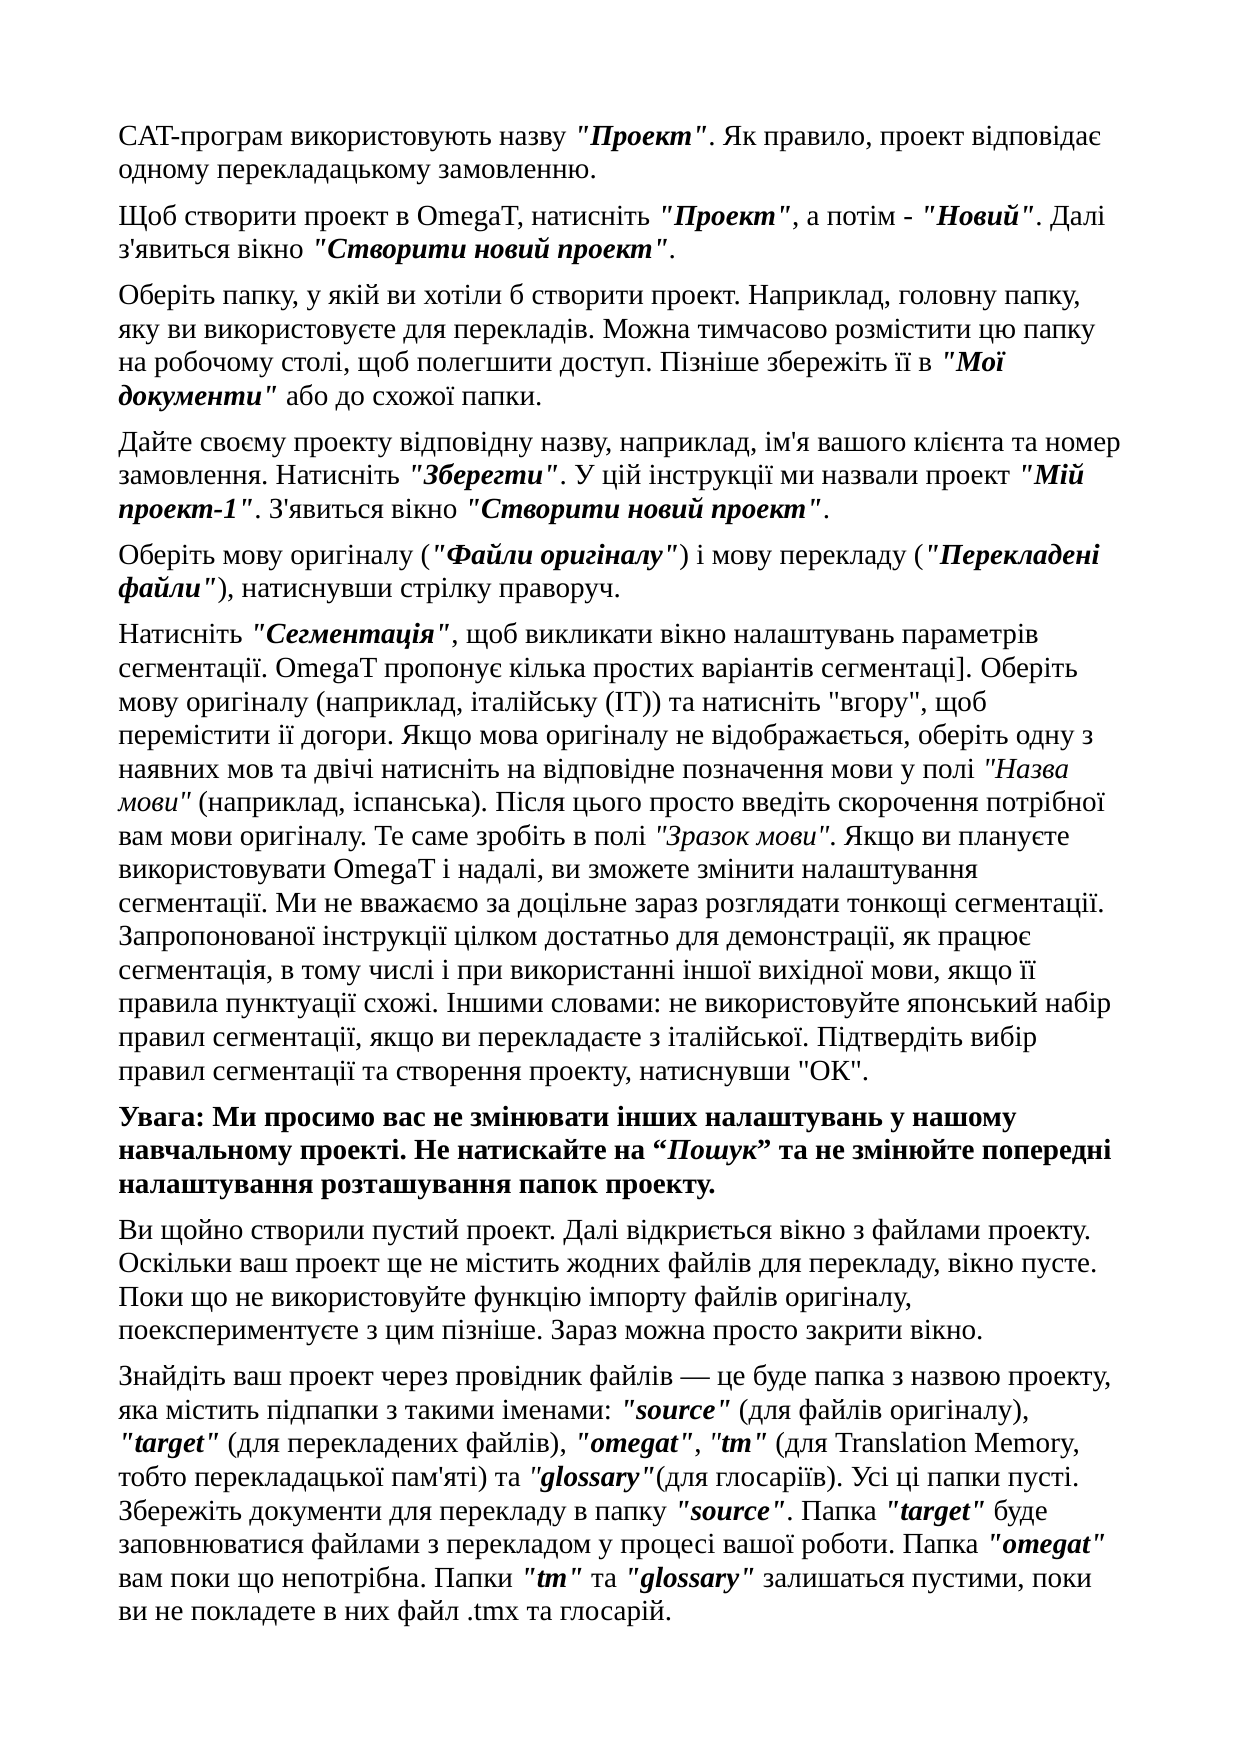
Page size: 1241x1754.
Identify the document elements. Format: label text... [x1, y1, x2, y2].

text Оберіть мову оригіналу ("Файли оригіналу") і мову перекладу ("Перекладені файли"), натиснувши стрілку праворуч. [118, 537, 1122, 604]
text Дайте своєму проекту відповідну назву, наприклад, ім'я вашого клієнта та номер замовлення. Натисніть "Зберегти". У цій інструкції ми назвали проект "Мій проект-1". З'явиться вікно "Створити новий проект". [118, 424, 1122, 524]
text Знайдіть ваш проект через провідник файлів — це буде папка з назвою проекту, яка містить підпапки з такими іменами: "source" (для файлів оригіналу), "target" (для перекладених файлів), "omegat", "tm" (для Translation Memory, тобто перекладацької пам'яті) та "glossary"(для глосаріїв). Усі ці папки пусті. Збережіть документи для перекладу в папку "source". Папка "target" буде заповнюватися файлами з перекладом у процесі вашої роботи. Папка "omegat" вам поки що непотрібна. Папки "tm" та "glossary" залишаться пустими, поки ви не покладете в них файл .tmx та глосарій. [118, 1358, 1122, 1627]
text Щоб створити проект в OmegaT, натисніть "Проект", а потім - "Новий". Далі з'явиться вікно "Створити новий проект". [118, 198, 1122, 265]
text Натисніть "Сегментація", щоб викликати вікно налаштувань параметрів сегментації. OmegaT пропонує кілька простих варіантів сегментаці]. Оберіть мову оригіналу (наприклад, італійську (ІТ)) та натисніть "вгору", щоб перемістити ії догори. Якщо мова оригіналу не відображається, оберіть одну з наявних мов та двічі натисніть на відповідне позначення мови у полі "Назва мови" (наприклад, іспанська). Після цього просто введіть скорочення потрібної вам мови оригіналу. Те саме зробіть в полі "Зразок мови". Якщо ви плануєте використовувати OmegaT і надалі, ви зможете змінити налаштування сегментації. Ми не вважаємо за доцільне зараз розглядати тонкощі сегментації. Запропонованої інструкції цілком достатньо для демонстрації, як працює сегментація, в тому числі і при використанні іншої вихідної мови, якщо її правила пунктуації схожі. Іншими словами: не використовуйте японський набір правил сегментації, якщо ви перекладаєте з італійської. Підтвердіть вибір правил сегментації та створення проекту, натиснувши "ОК". [118, 617, 1122, 1086]
text Ви щойно створили пустий проект. Далі відкриється вікно з файлами проекту. Оскільки ваш проект ще не містить жодних файлів для перекладу, вікно пусте. Поки що не використовуйте функцію імпорту файлів оригіналу, поекспериментуєте з цим пізніше. Зараз можна просто закрити вікно. [118, 1212, 1122, 1346]
text CAT-програм використовують назву "Проект". Як правило, проект відповідає одному перекладацькому замовленню. [118, 118, 1122, 185]
text Оберіть папку, у якій ви хотіли б створити проект. Наприклад, головну папку, яку ви використовуєте для перекладів. Можна тимчасово розмістити цю папку на робочому столі, щоб полегшити доступ. Пізніше збережіть її в "Мої документи" або до схожої папки. [118, 277, 1122, 411]
text Увага: Ми просимо вас не змінювати інших налаштувань у нашому навчальному проекті. Не натискайте на “Пошук” та не змінюйте попередні налаштування розташування папок проекту. [118, 1099, 1122, 1199]
